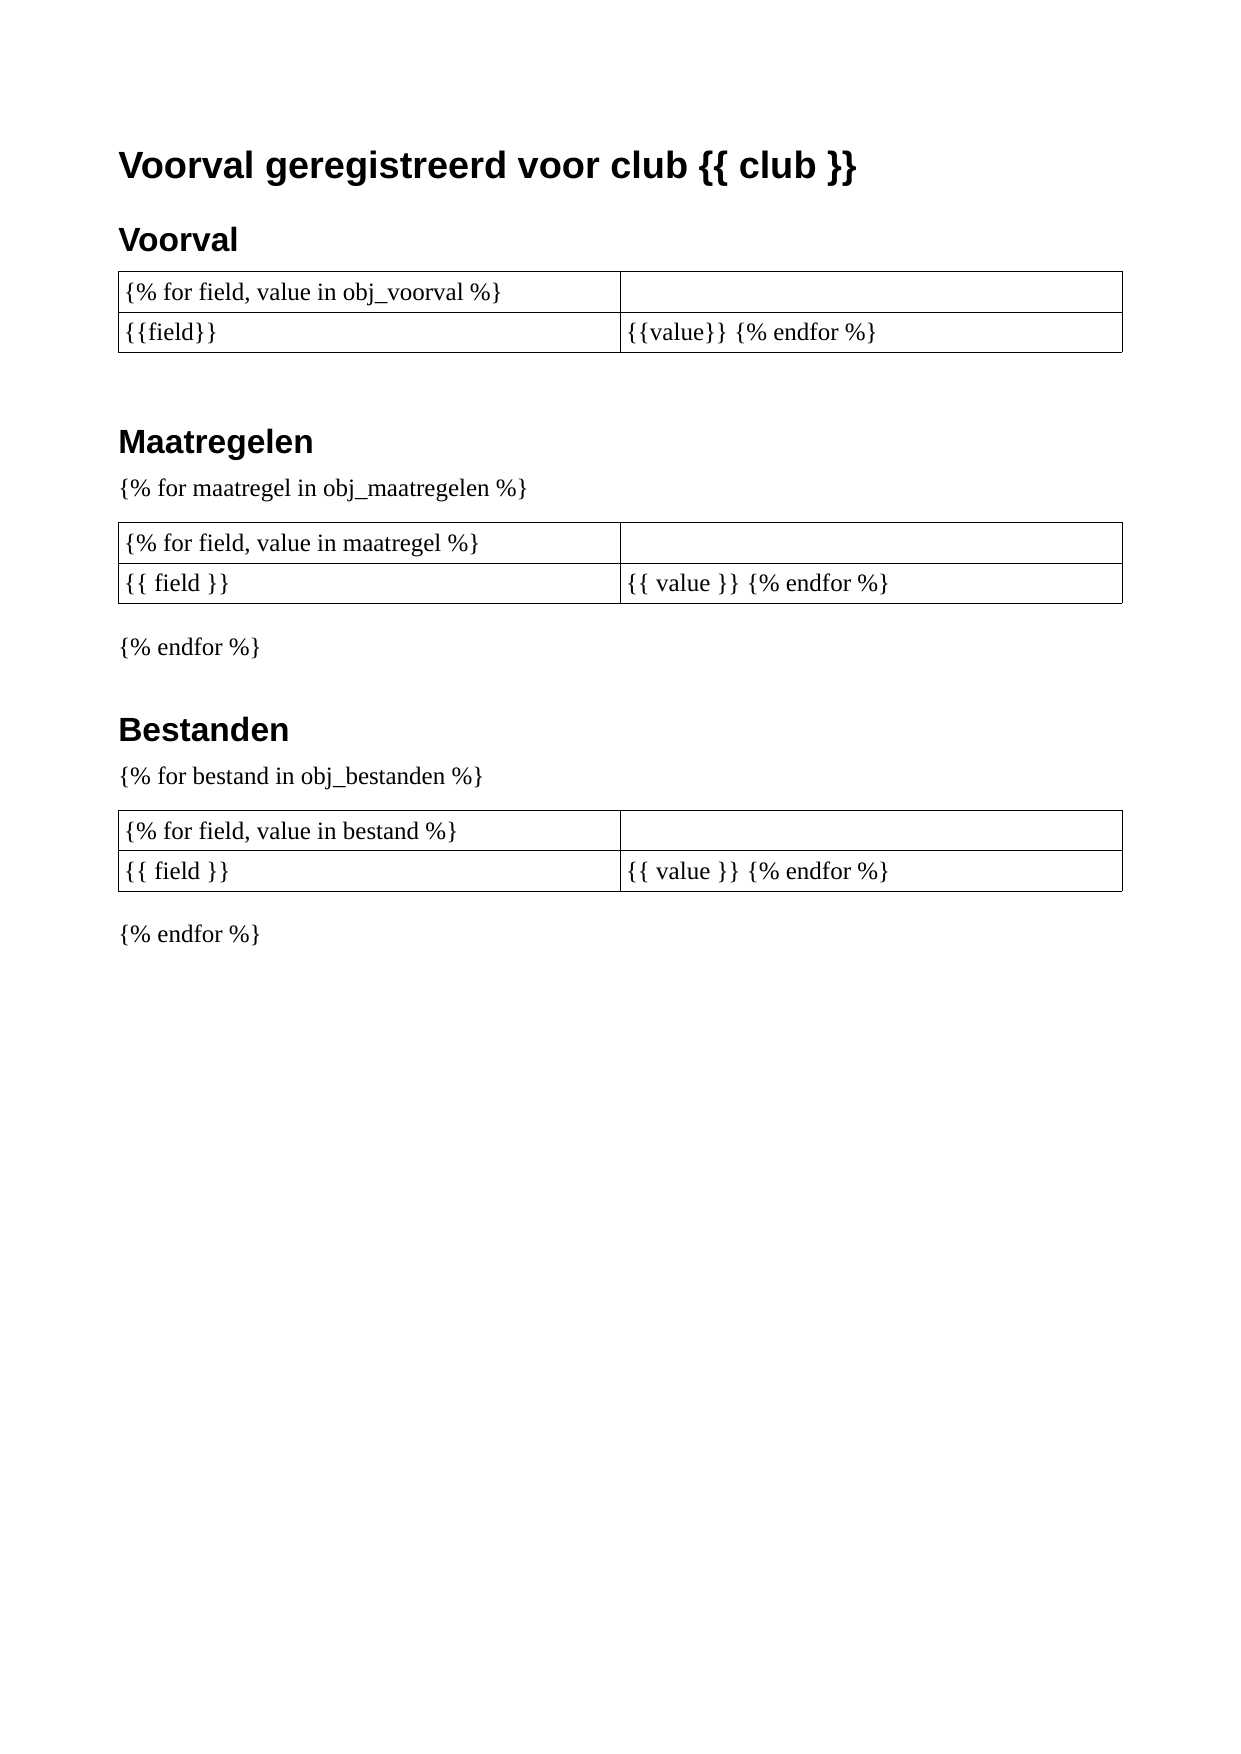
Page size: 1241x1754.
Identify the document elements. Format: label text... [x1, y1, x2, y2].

text {% endfor %} [118, 919, 1122, 948]
subtitle Voorval geregistreerd voor club {{ club }} [118, 143, 1122, 187]
text {% for bestand in obj_bestanden %} [118, 761, 1122, 790]
subtitle Bestanden [118, 710, 1122, 748]
table_cell {{ field }} [119, 851, 620, 891]
table_header {% for field, value in maatregel %} [119, 523, 620, 562]
table_cell {{ value }} {% endfor %} [621, 851, 1122, 891]
table_header [621, 523, 1122, 562]
subtitle Voorval [118, 220, 1122, 259]
table_cell {{value}} {% endfor %} [621, 313, 1122, 352]
table_header {% for field, value in obj_voorval %} [119, 272, 620, 312]
table_cell {{field}} [119, 313, 620, 352]
text {% for maatregel in obj_maatregelen %} [118, 473, 1122, 502]
table_cell {{ field }} [119, 564, 620, 603]
table_cell {{ value }} {% endfor %} [621, 564, 1122, 603]
table_header [621, 811, 1122, 850]
subtitle Maatregelen [118, 422, 1122, 461]
table_header [621, 272, 1122, 312]
text {% endfor %} [118, 632, 1122, 660]
table_header {% for field, value in bestand %} [119, 811, 620, 850]
